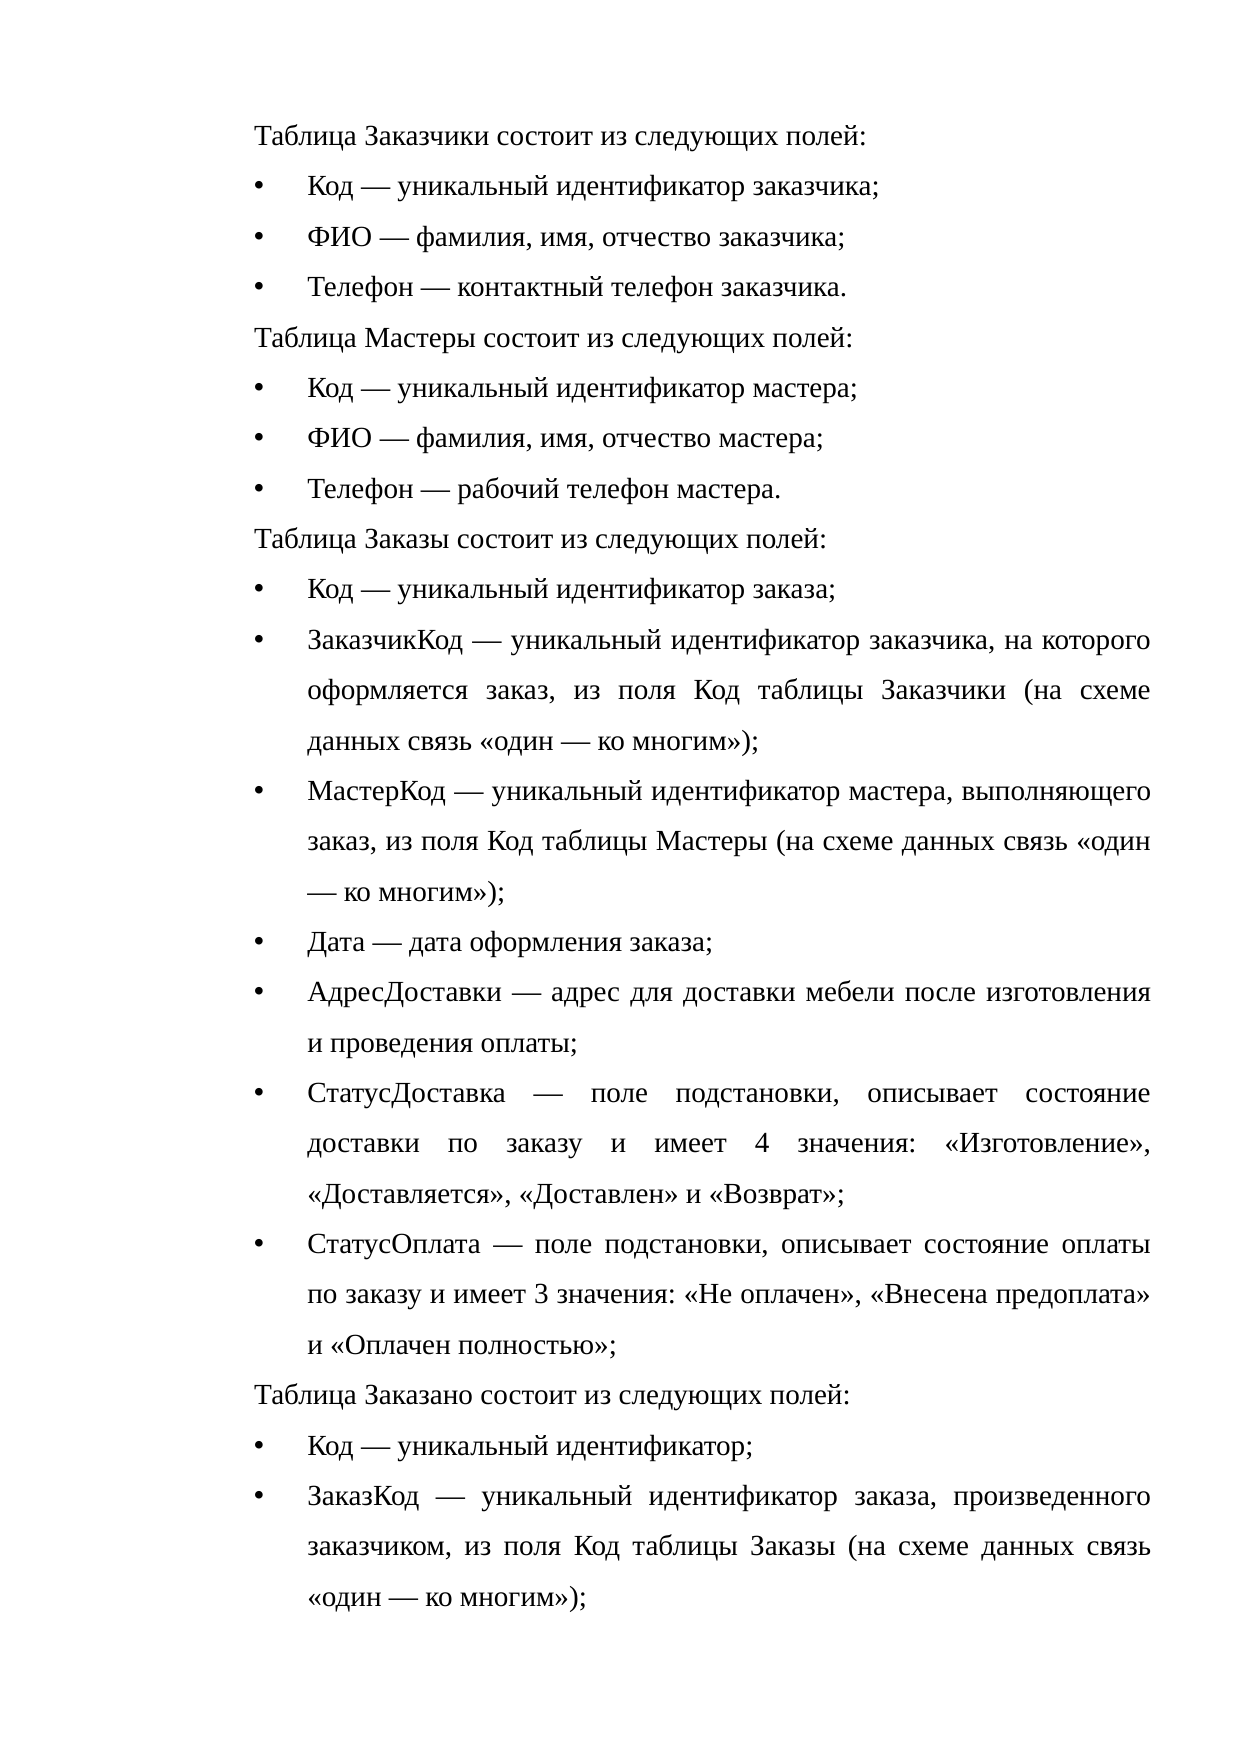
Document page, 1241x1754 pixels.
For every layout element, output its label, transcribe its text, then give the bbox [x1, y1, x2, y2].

text Таблица Заказы состоит из следующих полей: [177, 521, 1152, 555]
list ФИО — фамилия, имя, отчество заказчика; [254, 219, 1152, 252]
text Таблица Заказчики состоит из следующих полей: [177, 118, 1152, 152]
list АдресДоставки — адрес для доставки мебели после изготовления и проведения оплаты; [254, 974, 1152, 1058]
text Таблица Заказано состоит из следующих полей: [177, 1377, 1152, 1411]
list Код — уникальный идентификатор мастера; [254, 370, 1152, 404]
list Телефон — рабочий телефон мастера. [254, 471, 1152, 504]
list Код — уникальный идентификатор заказа; [254, 572, 1152, 605]
list Дата — дата оформления заказа; [254, 924, 1152, 958]
list ЗаказКод — уникальный идентификатор заказа, произведенного заказчиком, из поля Код таблицы Заказы (на схеме данных связь «один — ко многим»); [254, 1478, 1152, 1612]
list ФИО — фамилия, имя, отчество мастера; [254, 420, 1152, 454]
list Код — уникальный идентификатор заказчика; [254, 168, 1152, 202]
list Код — уникальный идентификатор; [254, 1428, 1152, 1461]
list ЗаказчикКод — уникальный идентификатор заказчика, на которого оформляется заказ, из поля Код таблицы Заказчики (на схеме данных связь «один — ко многим»); [254, 622, 1152, 756]
list Телефон — контактный телефон заказчика. [254, 269, 1152, 303]
text Таблица Мастеры состоит из следующих полей: [177, 320, 1152, 353]
list СтатусДоставка — поле подстановки, описывает состояние доставки по заказу и имеет 4 значения: «Изготовление», «Доставляется», «Доставлен» и «Возврат»; [254, 1075, 1152, 1209]
list СтатусОплата — поле подстановки, описывает состояние оплаты по заказу и имеет 3 значения: «Не оплачен», «Внесена предоплата» и «Оплачен полностью»; [254, 1226, 1152, 1361]
list МастерКод — уникальный идентификатор мастера, выполняющего заказ, из поля Код таблицы Мастеры (на схеме данных связь «один — ко многим»); [254, 773, 1152, 907]
